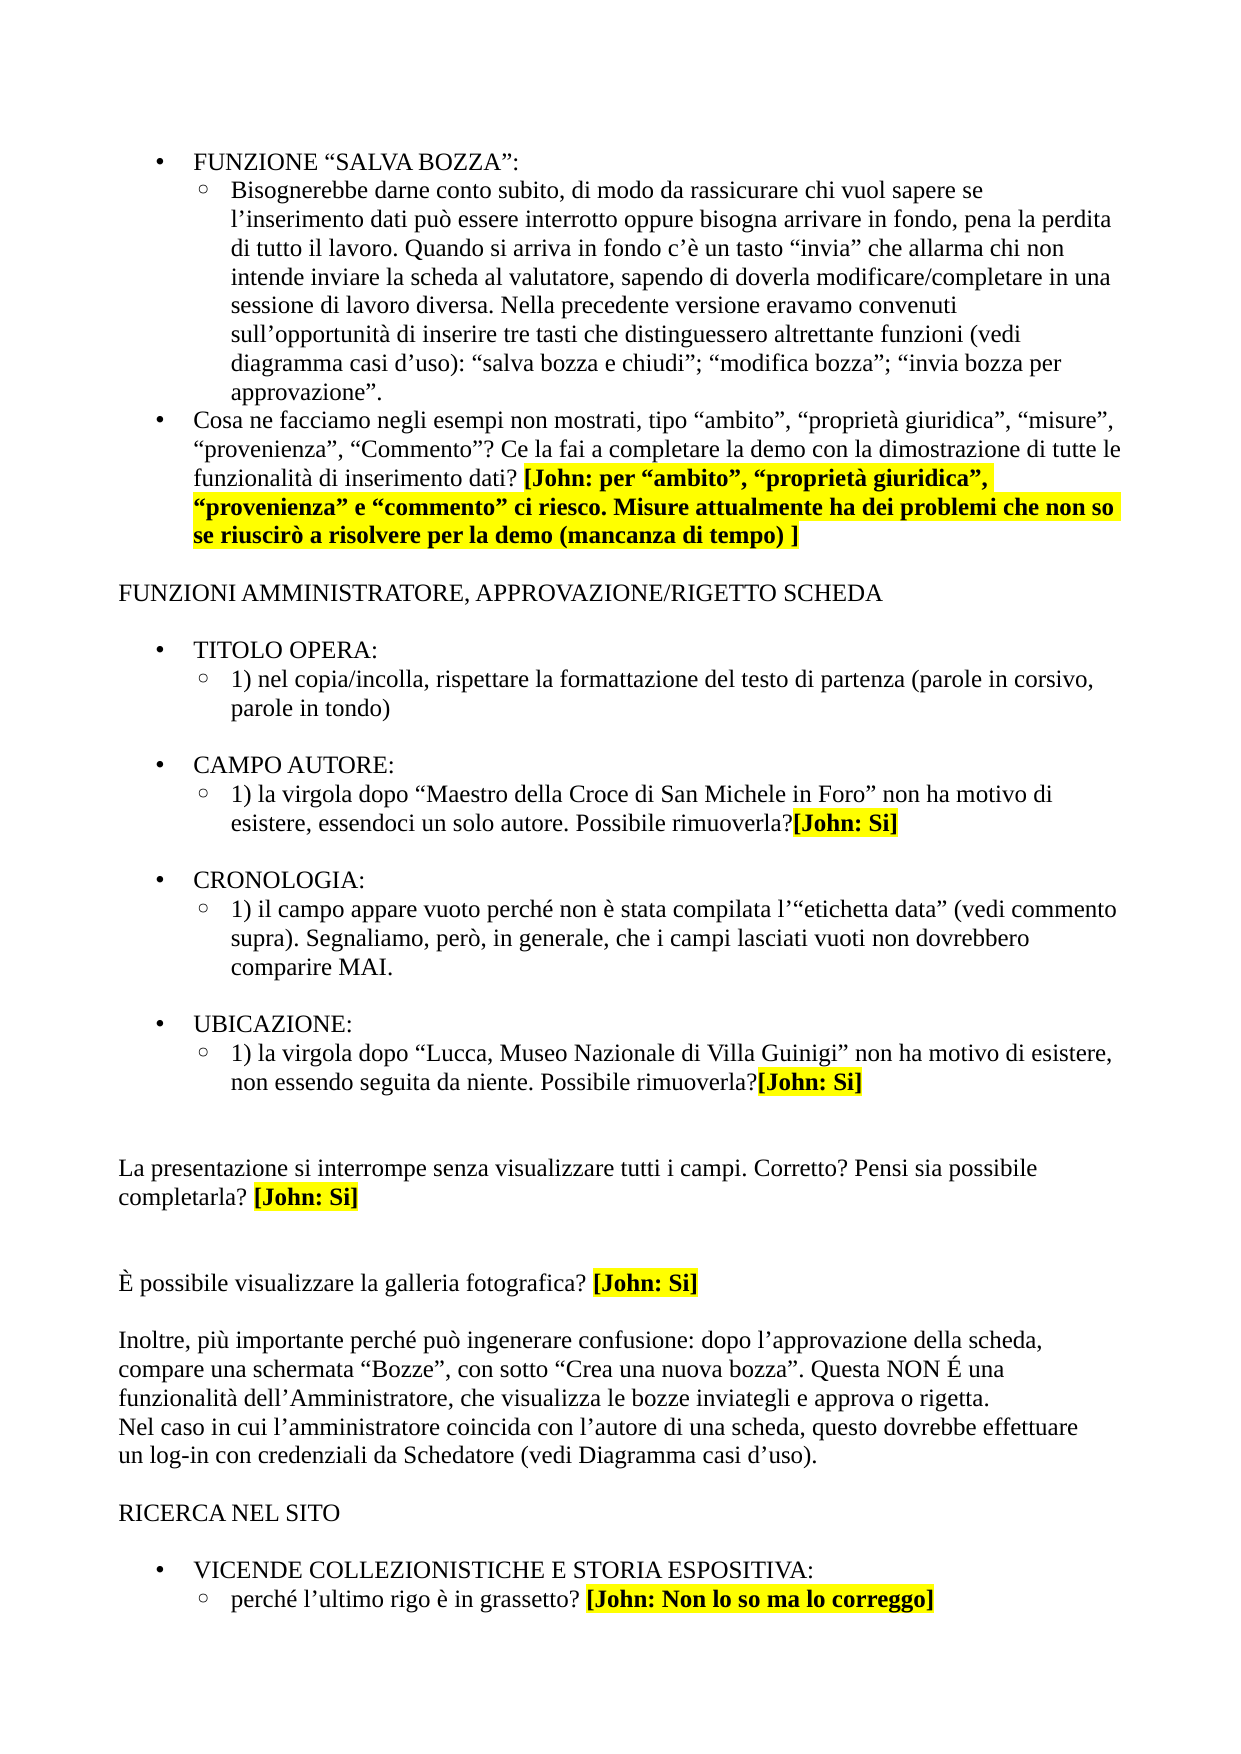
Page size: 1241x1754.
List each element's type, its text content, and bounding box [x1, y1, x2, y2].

list 1) nel copia/incolla, rispettare la formattazione del testo di partenza (parole in corsivo, parole in tondo) [193, 664, 1122, 722]
list Cosa ne facciamo negli esempi non mostrati, tipo “ambito”, “proprietà giuridica”, “misure”, [156, 406, 1122, 434]
list “provenienza”, “Commento”? Ce la fai a completare la demo con la dimostrazione di tutte le funzionalità di inserimento dati? [John: per “ambito”, “proprietà giuridica”, “provenienza” e “commento” ci riesco. Misure attualmente ha dei problemi che non so se riuscirò a risolvere per la demo (mancanza di tempo) ] [156, 434, 1122, 549]
list 1) la virgola dopo “Lucca, Museo Nazionale di Villa Guinigi” non ha motivo di esistere, non essendo seguita da niente. Possibile rimuoverla?[John: Si] [193, 1038, 1122, 1096]
text Inoltre, più importante perché può ingenerare confusione: dopo l’approvazione della scheda, [118, 1326, 1122, 1354]
list TITOLO OPERA: [156, 636, 1122, 664]
text È possibile visualizzare la galleria fotografica? [John: Si] [118, 1268, 1122, 1297]
list 1) il campo appare vuoto perché non è stata compilata l’“etichetta data” (vedi commento supra). Segnaliamo, però, in generale, che i campi lasciati vuoti non dovrebbero comparire MAI. [193, 894, 1122, 981]
text RICERCA NEL SITO [118, 1498, 1122, 1527]
text FUNZIONI AMMINISTRATORE, APPROVAZIONE/RIGETTO SCHEDA [118, 578, 1122, 607]
text compare una schermata “Bozze”, con sotto “Crea una nuova bozza”. Questa NON É una [118, 1354, 1122, 1383]
list perché l’ultimo rigo è in grassetto? [John: Non lo so ma lo correggo] [193, 1584, 1122, 1613]
list FUNZIONE “SALVA BOZZA”: [156, 147, 1122, 176]
text funzionalità dell’Amministratore, che visualizza le bozze inviategli e approva o rigetta. [118, 1383, 1122, 1412]
text La presentazione si interrompe senza visualizzare tutti i campi. Corretto? Pensi sia possibile [118, 1153, 1122, 1182]
list 1) la virgola dopo “Maestro della Croce di San Michele in Foro” non ha motivo di esistere, essendoci un solo autore. Possibile rimuoverla?[John: Si] [193, 779, 1122, 837]
text un log-in con credenziali da Schedatore (vedi Diagramma casi d’uso). [118, 1441, 1122, 1469]
list UBICAZIONE: [156, 1009, 1122, 1038]
list Bisognerebbe darne conto subito, di modo da rassicurare chi vuol sapere se l’inserimento dati può essere interrotto oppure bisogna arrivare in fondo, pena la perdita di tutto il lavoro. Quando si arriva in fondo c’è un tasto “invia” che allarma chi non intende inviare la scheda al valutatore, sapendo di doverla modificare/completare in una sessione di lavoro diversa. Nella precedente versione eravamo convenuti sull’opportunità di inserire tre tasti che distinguessero altrettante funzioni (vedi diagramma casi d’uso): “salva bozza e chiudi”; “modifica bozza”; “invia bozza per approvazione”. [193, 176, 1122, 406]
list CRONOLOGIA: [156, 866, 1122, 894]
list CAMPO AUTORE: [156, 751, 1122, 779]
text Nel caso in cui l’amministratore coincida con l’autore di una scheda, questo dovrebbe effettuare [118, 1412, 1122, 1441]
list VICENDE COLLEZIONISTICHE E STORIA ESPOSITIVA: [156, 1556, 1122, 1584]
text completarla? [John: Si] [118, 1182, 1122, 1211]
